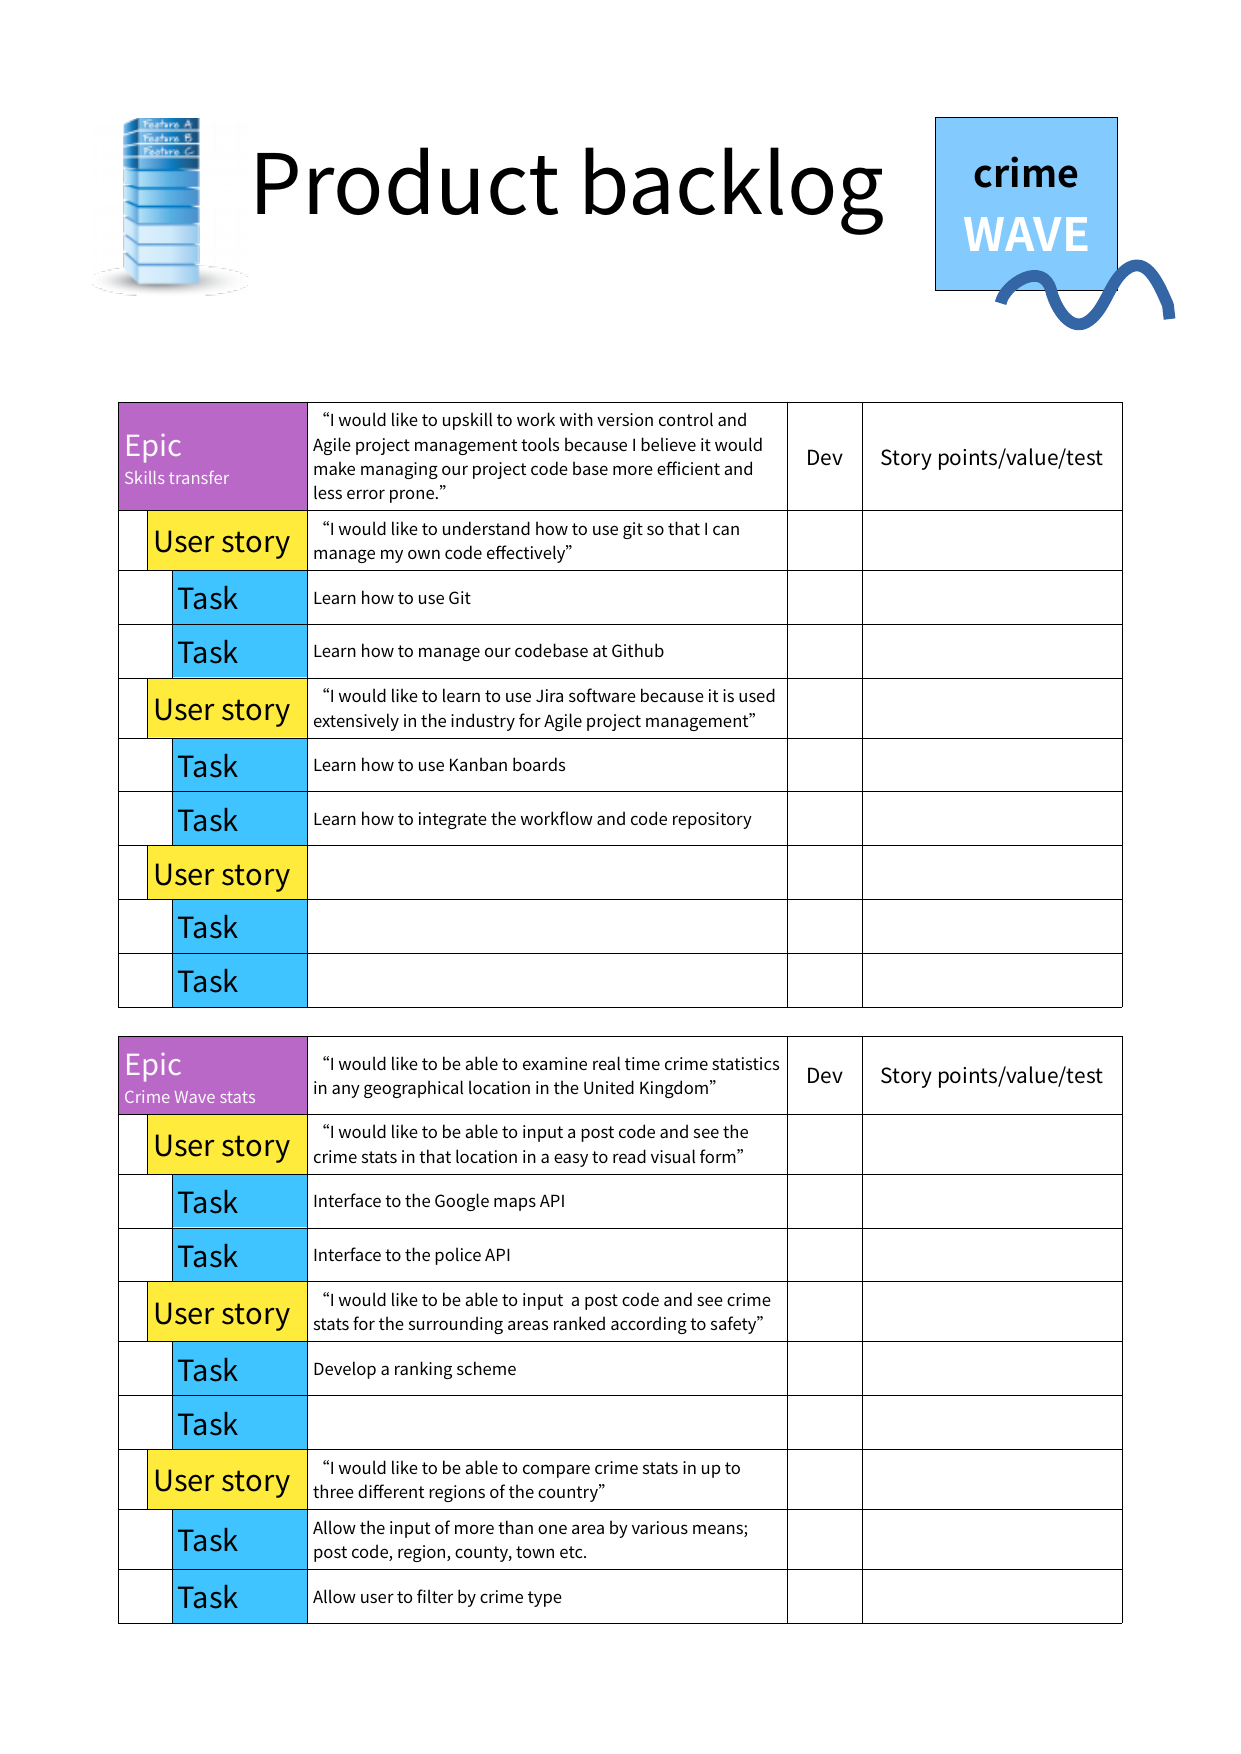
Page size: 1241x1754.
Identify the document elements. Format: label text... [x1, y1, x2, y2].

table_cell [863, 1229, 1122, 1281]
table_cell [308, 1396, 787, 1449]
table_cell Learn how to use Kanban boards [308, 739, 787, 791]
table_cell Learn how to use Git [308, 571, 787, 624]
text [1118, 118, 1122, 239]
table_cell [788, 1175, 862, 1227]
table_cell [863, 739, 1122, 791]
table_cell [119, 1342, 172, 1395]
table_cell [863, 1570, 1122, 1623]
table_cell Task [173, 1229, 307, 1281]
table_header [119, 846, 147, 899]
table_cell [788, 900, 862, 953]
table_header [119, 679, 147, 737]
table_cell [119, 900, 172, 953]
table_cell [119, 1510, 172, 1569]
table_header [863, 679, 1122, 737]
table_cell Allow user to filter by crime type [308, 1570, 787, 1623]
table_cell [788, 625, 862, 677]
table_header Epic Skills transfer [119, 403, 307, 510]
table_header User story [148, 679, 307, 737]
table_cell [788, 1396, 862, 1449]
table_cell Learn how to manage our codebase at Github [308, 625, 787, 677]
table_cell [788, 792, 862, 845]
table_cell [863, 1115, 1122, 1174]
table_cell [119, 1229, 172, 1281]
table_cell [863, 1510, 1122, 1569]
table_cell [119, 571, 172, 624]
table_cell Task [173, 954, 307, 1007]
table_cell [788, 511, 862, 570]
table_header [788, 1450, 862, 1509]
table_header [788, 679, 862, 737]
table_cell “I would like to understand how to use git so that I can manage my own code effectively” [308, 511, 787, 570]
table_cell “I would like to be able to input a post code and see the crime stats in that location in a easy to read visual form” [308, 1115, 787, 1174]
table_header Dev [788, 403, 862, 510]
table_cell [119, 511, 147, 570]
table_cell [308, 900, 787, 953]
table_header Epic Crime Wave stats [119, 1037, 307, 1114]
table_cell Task [173, 625, 307, 677]
table_header “I would like to learn to use Jira software because it is used extensively in the industry for Agile project management” [308, 679, 787, 737]
table_header [788, 846, 862, 899]
table_cell Task [173, 1510, 307, 1569]
table_cell [119, 739, 172, 791]
table_cell [119, 1175, 172, 1227]
table_cell [863, 792, 1122, 845]
table_cell Learn how to integrate the workflow and code repository [308, 792, 787, 845]
table_cell [788, 954, 862, 1007]
table_cell Task [173, 1342, 307, 1395]
table_cell Task [173, 739, 307, 791]
table_cell [788, 1570, 862, 1623]
table_cell Develop a ranking scheme [308, 1342, 787, 1395]
table_cell Task [173, 1175, 307, 1227]
table_cell Task [173, 1570, 307, 1623]
table_cell [119, 1396, 172, 1449]
table_cell [119, 1570, 172, 1623]
table_header Story points/value/test [863, 1037, 1122, 1114]
table_cell [788, 571, 862, 624]
table_cell [788, 1115, 862, 1174]
table_cell [119, 1115, 147, 1174]
table_cell [788, 1510, 862, 1569]
table_header Story points/value/test [863, 403, 1122, 510]
table_cell [788, 1229, 862, 1281]
table_header “I would like to be able to examine real time crime statistics in any geographical location in the United Kingdom” [308, 1037, 787, 1114]
table_header “I would like to upskill to work with version control and Agile project management tools because I believe it would make managing our project code base more efficient and less error prone.” [308, 403, 787, 510]
table_header [863, 846, 1122, 899]
table_header “I would like to be able to input a post code and see crime stats for the surrounding areas ranked according to safety” [308, 1282, 787, 1341]
table_cell Task [173, 571, 307, 624]
table_cell Task [173, 1396, 307, 1449]
table_header [308, 846, 787, 899]
table_cell Task [173, 792, 307, 845]
table_cell [308, 954, 787, 1007]
table_header “I would like to be able to compare crime stats in up to three different regions of the country” [308, 1450, 787, 1509]
table_cell User story [148, 1115, 307, 1174]
table_cell [863, 1342, 1122, 1395]
table_header User story [148, 846, 307, 899]
table_cell Allow the input of more than one area by various means; post code, region, county, town etc. [308, 1510, 787, 1569]
table_cell [863, 954, 1122, 1007]
table_cell Interface to the Google maps API [308, 1175, 787, 1227]
table_cell [119, 625, 172, 677]
picture [91, 118, 250, 297]
table_cell [863, 1175, 1122, 1227]
table_cell [863, 625, 1122, 677]
table_header [119, 1282, 147, 1341]
table_cell Task [173, 900, 307, 953]
table_cell [119, 954, 172, 1007]
table_header [863, 1450, 1122, 1509]
table_cell Interface to the police API [308, 1229, 787, 1281]
table_cell User story [148, 511, 307, 570]
table_header [788, 1282, 862, 1341]
table_cell [788, 739, 862, 791]
table_header User story [148, 1450, 307, 1509]
table_header Dev [788, 1037, 862, 1114]
table_cell [863, 571, 1122, 624]
table_cell [119, 792, 172, 845]
table_cell [863, 511, 1122, 570]
table_cell [788, 1342, 862, 1395]
table_header [863, 1282, 1122, 1341]
table_header User story [148, 1282, 307, 1341]
table_cell [863, 900, 1122, 953]
text Product backlog [250, 118, 935, 239]
table_header [119, 1450, 147, 1509]
table_cell [863, 1396, 1122, 1449]
